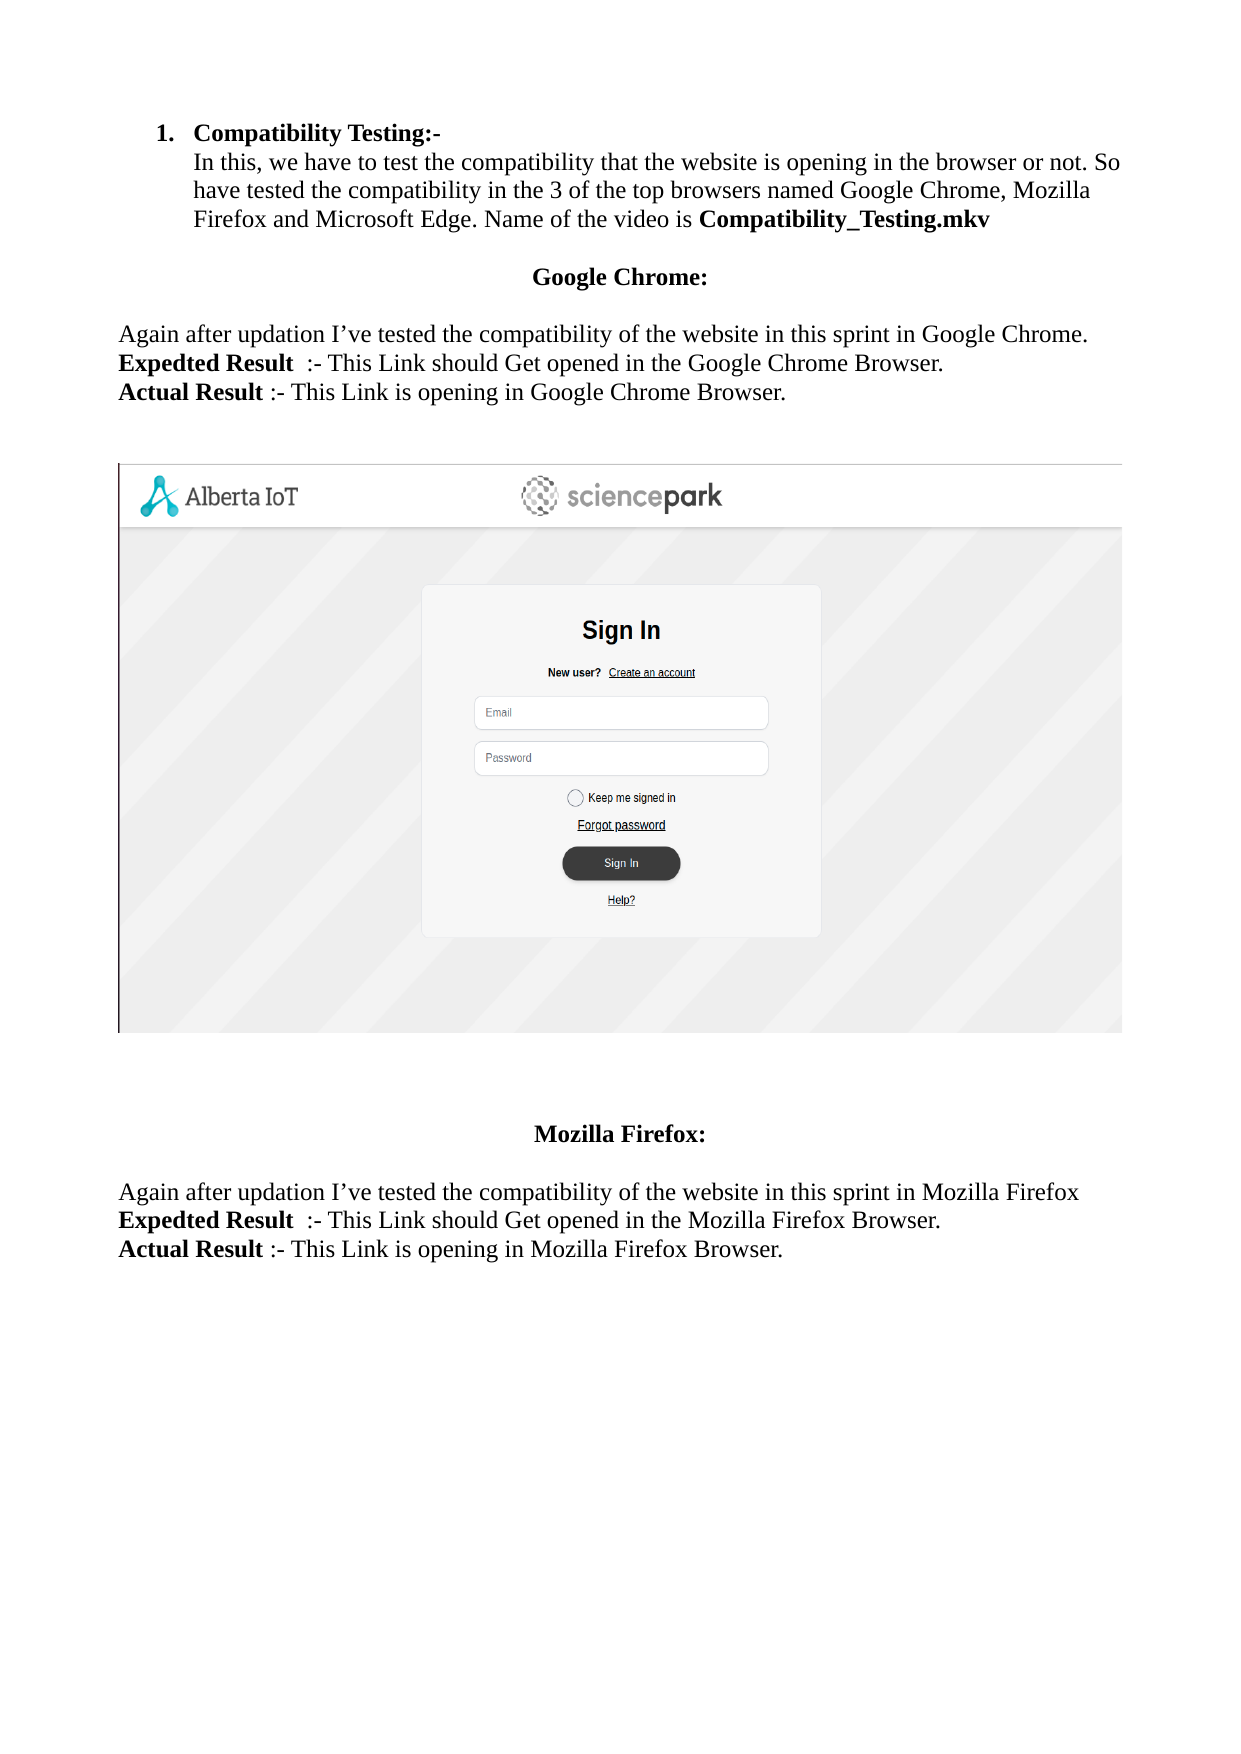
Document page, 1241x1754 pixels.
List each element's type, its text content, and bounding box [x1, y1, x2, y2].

text Mozilla Firefox: [118, 1119, 1122, 1148]
list Compatibility Testing:- [156, 118, 1122, 147]
text Again after updation I’ve tested the compatibility of the website in this sprint in Google Chrome. Expedted Result :- This Link should Get opened in the Google Chrome Browser. Actual Result :- This Link is opening in Google Chrome Browser. [118, 319, 1122, 406]
text Google Chrome: [118, 262, 1122, 291]
picture [118, 463, 1123, 1033]
text Again after updation I’ve tested the compatibility of the website in this sprint in Mozilla Firefox Expedted Result :- This Link should Get opened in the Mozilla Firefox Browser. Actual Result :- This Link is opening in Mozilla Firefox Browser. [118, 1177, 1122, 1263]
list In this, we have to test the compatibility that the website is opening in the browser or not. So have tested the compatibility in the 3 of the top browsers named Google Chrome, Mozilla Firefox and Microsoft Edge. Name of the video is Compatibility_Testing.mkv [156, 147, 1122, 233]
